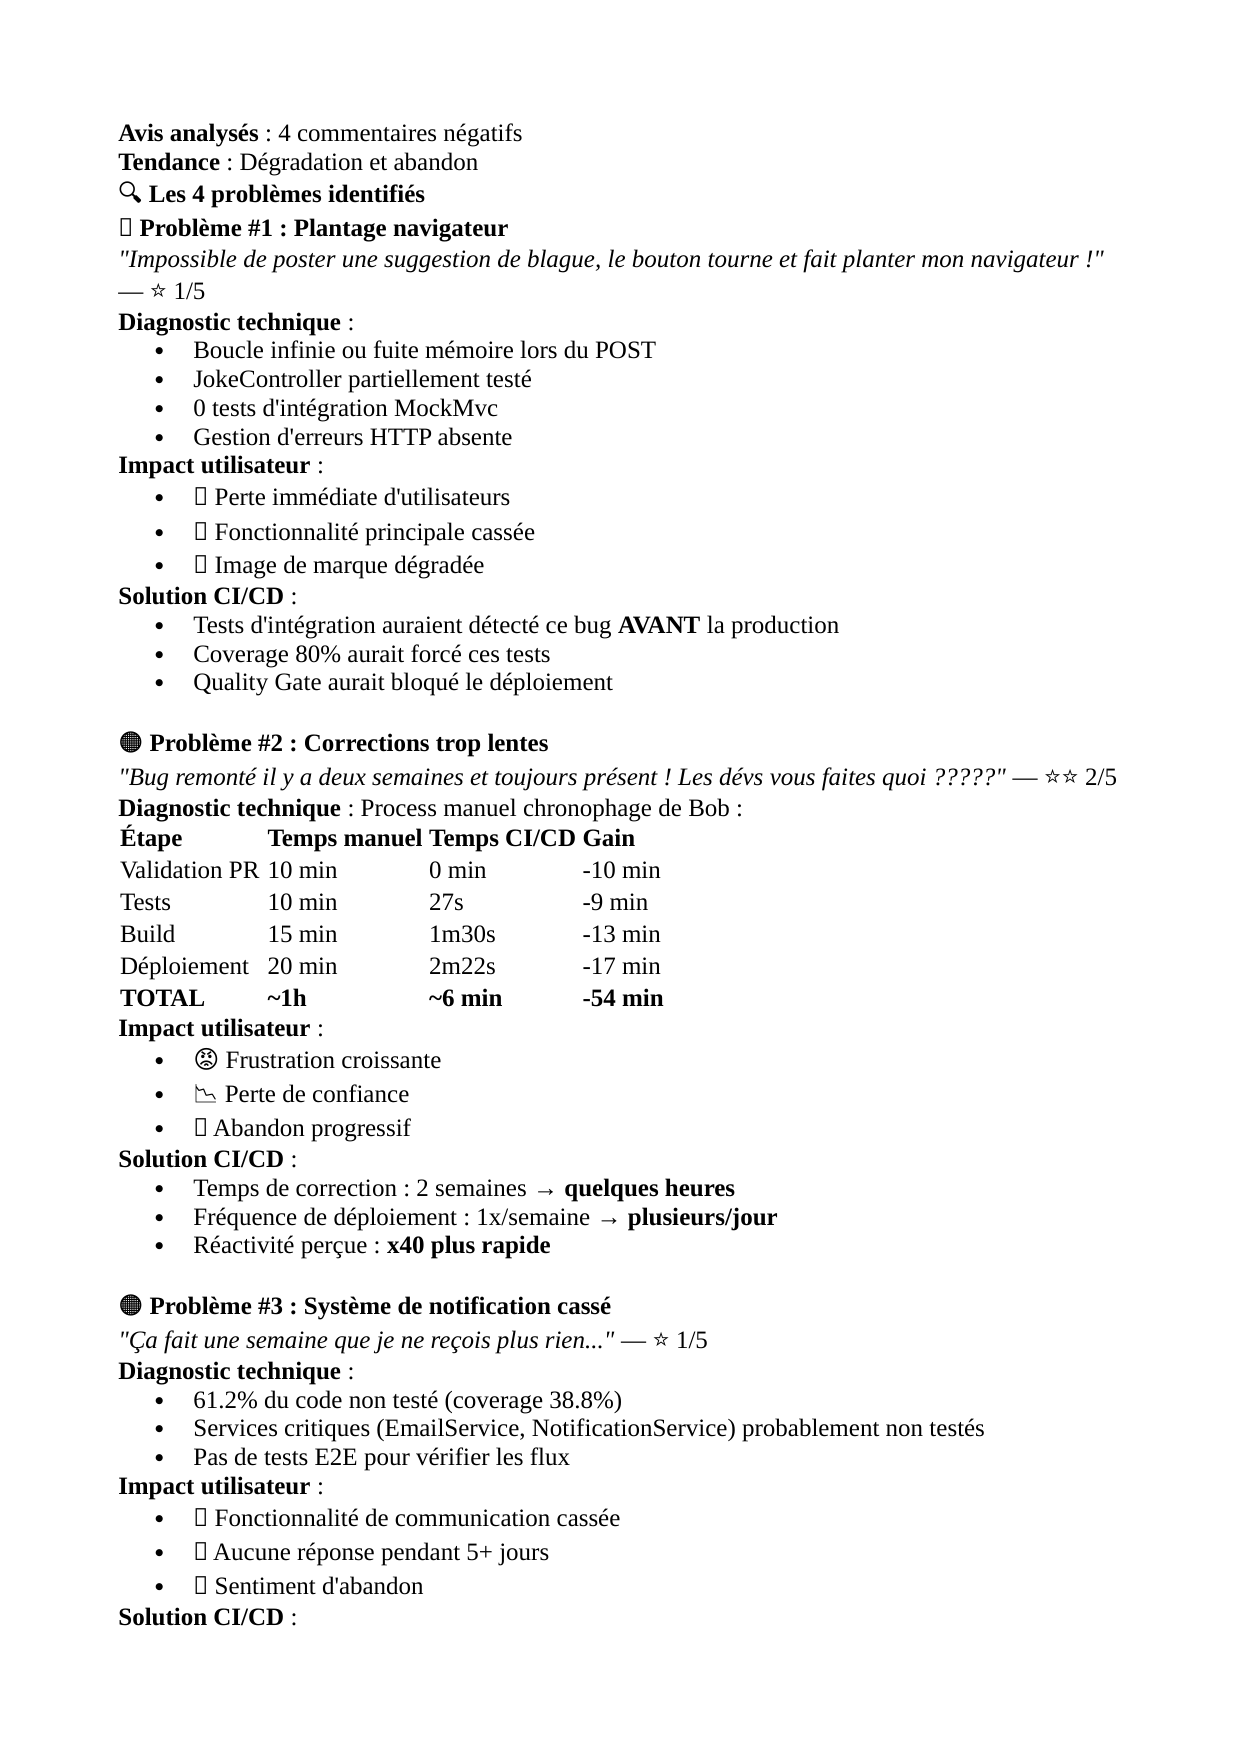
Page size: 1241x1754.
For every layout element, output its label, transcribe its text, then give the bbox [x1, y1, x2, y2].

table_cell Build [118, 918, 266, 949]
text 🟠 Problème #3 : Système de notification cassé [118, 1288, 1122, 1322]
table_cell 10 min [266, 886, 427, 917]
list 📉 Perte de confiance [156, 1076, 1122, 1110]
table_cell ~1h [266, 981, 427, 1013]
list Coverage 80% aurait forcé ces tests [156, 639, 1122, 667]
list Tests d'intégration auraient détecté ce bug AVANT la production [156, 610, 1122, 639]
text Impact utilisateur : [118, 1471, 1122, 1500]
table_header Temps manuel [266, 822, 427, 854]
list Boucle infinie ou fuite mémoire lors du POST [156, 335, 1122, 364]
list Quality Gate aurait bloqué le déploiement [156, 667, 1122, 696]
text Solution CI/CD : [118, 1602, 1122, 1631]
text "Impossible de poster une suggestion de blague, le bouton tourne et fait planter mon navigateur !" — ⭐ 1/5 [118, 244, 1122, 307]
text 🔴 Problème #1 : Plantage navigateur [118, 210, 1122, 244]
table_cell 1m30s [427, 918, 581, 949]
list Temps de correction : 2 semaines → quelques heures [156, 1173, 1122, 1202]
table_cell -10 min [581, 854, 670, 886]
table_cell Validation PR [118, 854, 266, 886]
list Services critiques (EmailService, NotificationService) probablement non testés [156, 1413, 1122, 1442]
text Impact utilisateur : [118, 450, 1122, 479]
table_cell -9 min [581, 886, 670, 917]
text "Bug remonté il y a deux semaines et toujours présent ! Les dévs vous faites quoi ?????" — ⭐⭐ 2/5 [118, 759, 1122, 793]
list 📧 Fonctionnalité de communication cassée [156, 1500, 1122, 1534]
list 🚨 Fonctionnalité principale cassée [156, 513, 1122, 547]
table_header Temps CI/CD [427, 822, 581, 854]
list 🚨 Perte immédiate d'utilisateurs [156, 479, 1122, 513]
table_cell 0 min [427, 854, 581, 886]
list 🚪 Abandon progressif [156, 1110, 1122, 1144]
text Avis analysés : 4 commentaires négatifs Tendance : Dégradation et abandon [118, 118, 1122, 176]
table_cell 10 min [266, 854, 427, 886]
table_cell Tests [118, 886, 266, 917]
list 😡 Frustration croissante [156, 1042, 1122, 1076]
text Solution CI/CD : [118, 581, 1122, 610]
table_cell 27s [427, 886, 581, 917]
table_cell -17 min [581, 949, 670, 981]
list ⏰ Aucune réponse pendant 5+ jours [156, 1534, 1122, 1568]
list 0 tests d'intégration MockMvc [156, 393, 1122, 422]
table_cell 15 min [266, 918, 427, 949]
table_cell Déploiement [118, 949, 266, 981]
table_cell -54 min [581, 981, 670, 1013]
text Diagnostic technique : [118, 307, 1122, 335]
text "Ça fait une semaine que je ne reçois plus rien..." — ⭐ 1/5 [118, 1322, 1122, 1356]
list 🚨 Image de marque dégradée [156, 547, 1122, 581]
text 🟠 Problème #2 : Corrections trop lentes [118, 725, 1122, 759]
list Gestion d'erreurs HTTP absente [156, 422, 1122, 450]
list Pas de tests E2E pour vérifier les flux [156, 1442, 1122, 1471]
text Impact utilisateur : [118, 1013, 1122, 1042]
text Diagnostic technique : Process manuel chronophage de Bob : [118, 793, 1122, 822]
text Solution CI/CD : [118, 1144, 1122, 1173]
table_header Étape [118, 822, 266, 854]
text Diagnostic technique : [118, 1356, 1122, 1385]
table_cell 2m22s [427, 949, 581, 981]
list JokeController partiellement testé [156, 364, 1122, 393]
table_cell -13 min [581, 918, 670, 949]
text 🔍 Les 4 problèmes identifiés [118, 176, 1122, 210]
table_cell ~6 min [427, 981, 581, 1013]
table_header Gain [581, 822, 670, 854]
list Fréquence de déploiement : 1x/semaine → plusieurs/jour [156, 1202, 1122, 1230]
table_cell TOTAL [118, 981, 266, 1013]
list 61.2% du code non testé (coverage 38.8%) [156, 1385, 1122, 1413]
table_cell 20 min [266, 949, 427, 981]
list 💔 Sentiment d'abandon [156, 1568, 1122, 1602]
list Réactivité perçue : x40 plus rapide [156, 1230, 1122, 1259]
